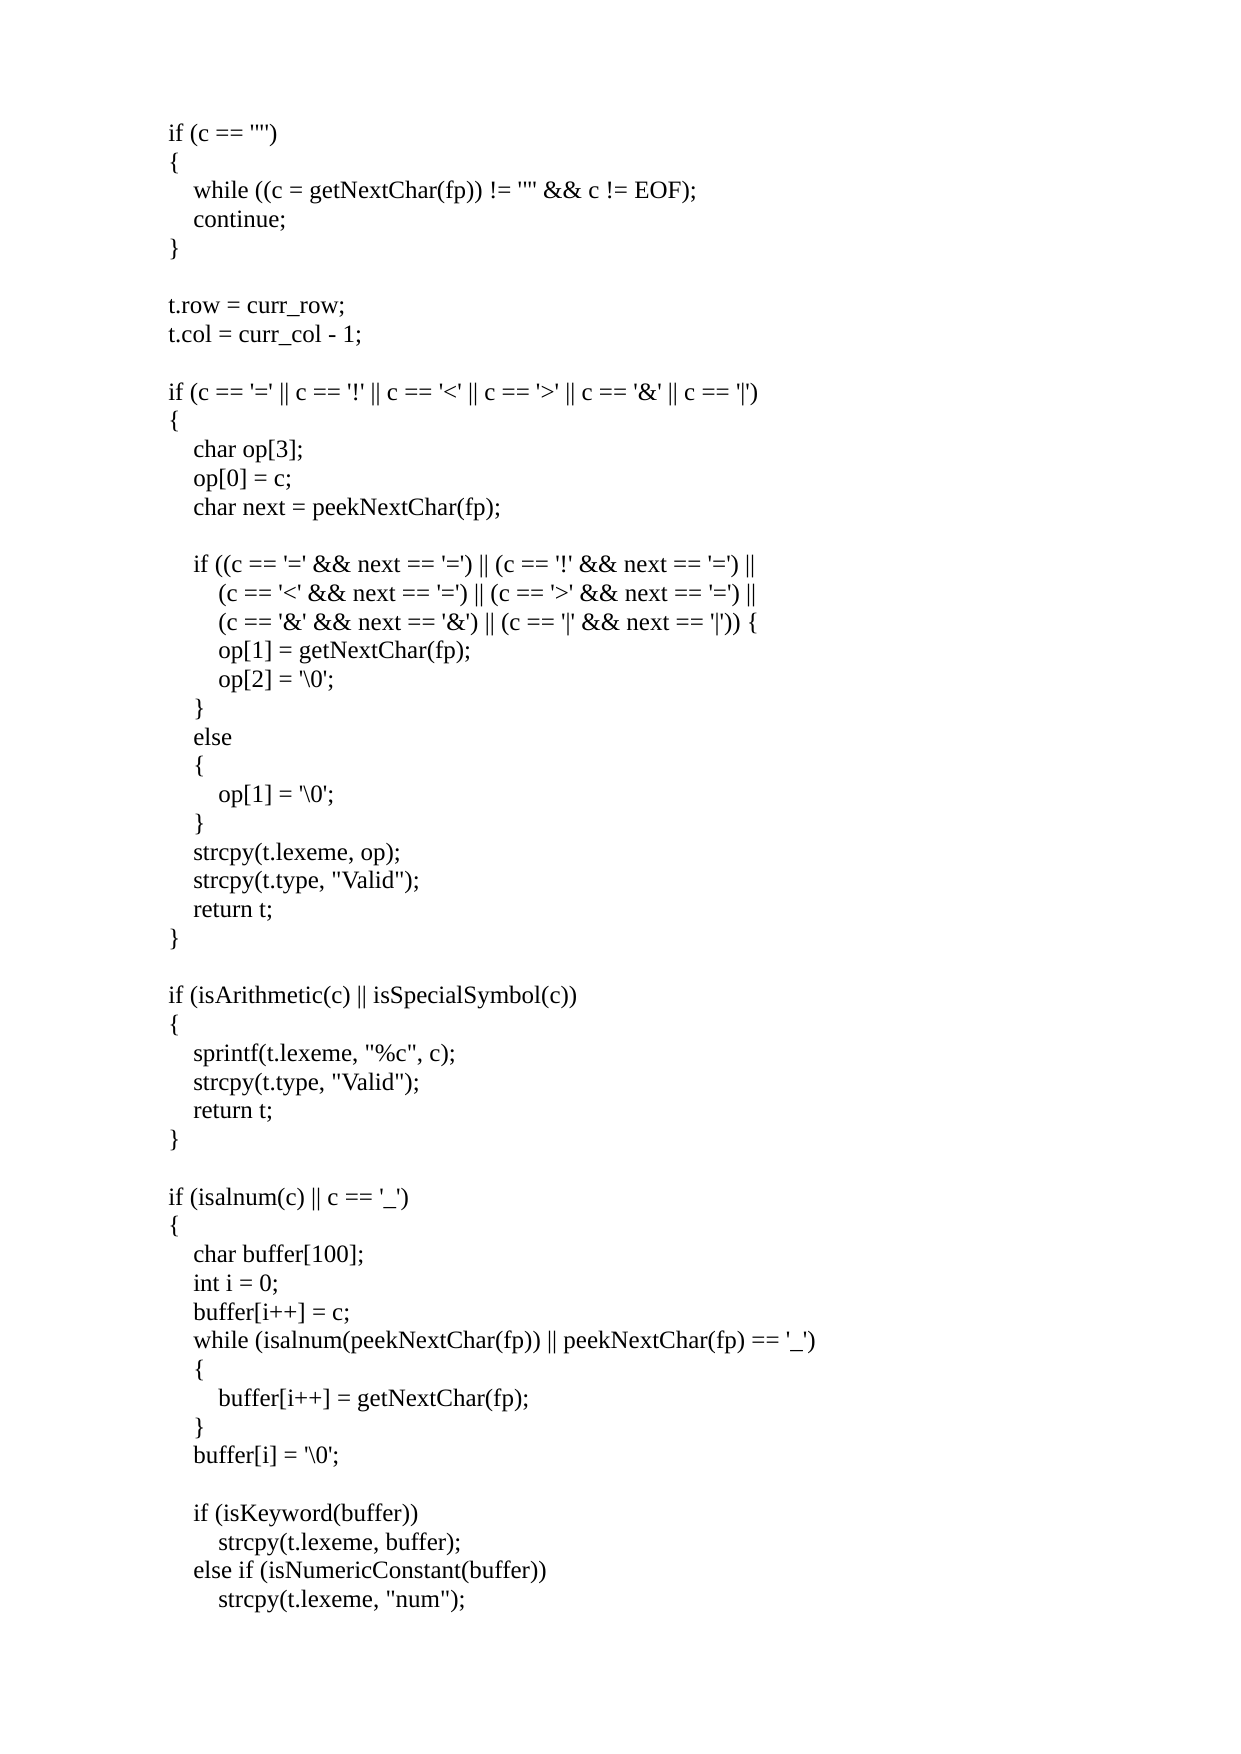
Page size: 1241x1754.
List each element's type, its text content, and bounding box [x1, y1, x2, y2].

text } [118, 923, 1122, 952]
text op[1] = '\0'; [118, 779, 1122, 808]
text sprintf(t.lexeme, "%c", c); [118, 1038, 1122, 1067]
text { [118, 406, 1122, 434]
text if (isArithmetic(c) || isSpecialSymbol(c)) [118, 981, 1122, 1009]
text return t; [118, 1096, 1122, 1124]
text strcpy(t.type, "Valid"); [118, 866, 1122, 894]
text { [118, 147, 1122, 176]
text } [118, 808, 1122, 837]
text strcpy(t.lexeme, buffer); [118, 1527, 1122, 1556]
text buffer[i++] = c; [118, 1297, 1122, 1326]
text } [118, 693, 1122, 722]
text if (c == '=' || c == '!' || c == '<' || c == '>' || c == '&' || c == '|') [118, 377, 1122, 406]
text else if (isNumericConstant(buffer)) [118, 1556, 1122, 1584]
text t.row = curr_row; [118, 291, 1122, 319]
text if (c == '"') [118, 118, 1122, 147]
text while (isalnum(peekNextChar(fp)) || peekNextChar(fp) == '_') [118, 1326, 1122, 1354]
text } [118, 1412, 1122, 1441]
text char op[3]; [118, 434, 1122, 463]
text while ((c = getNextChar(fp)) != '"' && c != EOF); [118, 176, 1122, 204]
text strcpy(t.type, "Valid"); [118, 1067, 1122, 1096]
text { [118, 1009, 1122, 1038]
text char buffer[100]; [118, 1239, 1122, 1268]
text if (isKeyword(buffer)) [118, 1498, 1122, 1527]
text op[1] = getNextChar(fp); [118, 636, 1122, 664]
text { [118, 1354, 1122, 1383]
text return t; [118, 894, 1122, 923]
text } [118, 233, 1122, 262]
text { [118, 751, 1122, 779]
text buffer[i++] = getNextChar(fp); [118, 1383, 1122, 1412]
text } [118, 1124, 1122, 1153]
text if ((c == '=' && next == '=') || (c == '!' && next == '=') || [118, 549, 1122, 578]
text int i = 0; [118, 1268, 1122, 1297]
text else [118, 722, 1122, 751]
text { [118, 1211, 1122, 1239]
text (c == '&' && next == '&') || (c == '|' && next == '|')) { [118, 607, 1122, 636]
text strcpy(t.lexeme, op); [118, 837, 1122, 866]
text buffer[i] = '\0'; [118, 1441, 1122, 1469]
text strcpy(t.lexeme, "num"); [118, 1584, 1122, 1613]
text op[2] = '\0'; [118, 664, 1122, 693]
text t.col = curr_col - 1; [118, 319, 1122, 348]
text char next = peekNextChar(fp); [118, 492, 1122, 521]
text (c == '<' && next == '=') || (c == '>' && next == '=') || [118, 578, 1122, 607]
text continue; [118, 204, 1122, 233]
text if (isalnum(c) || c == '_') [118, 1182, 1122, 1211]
text op[0] = c; [118, 463, 1122, 492]
